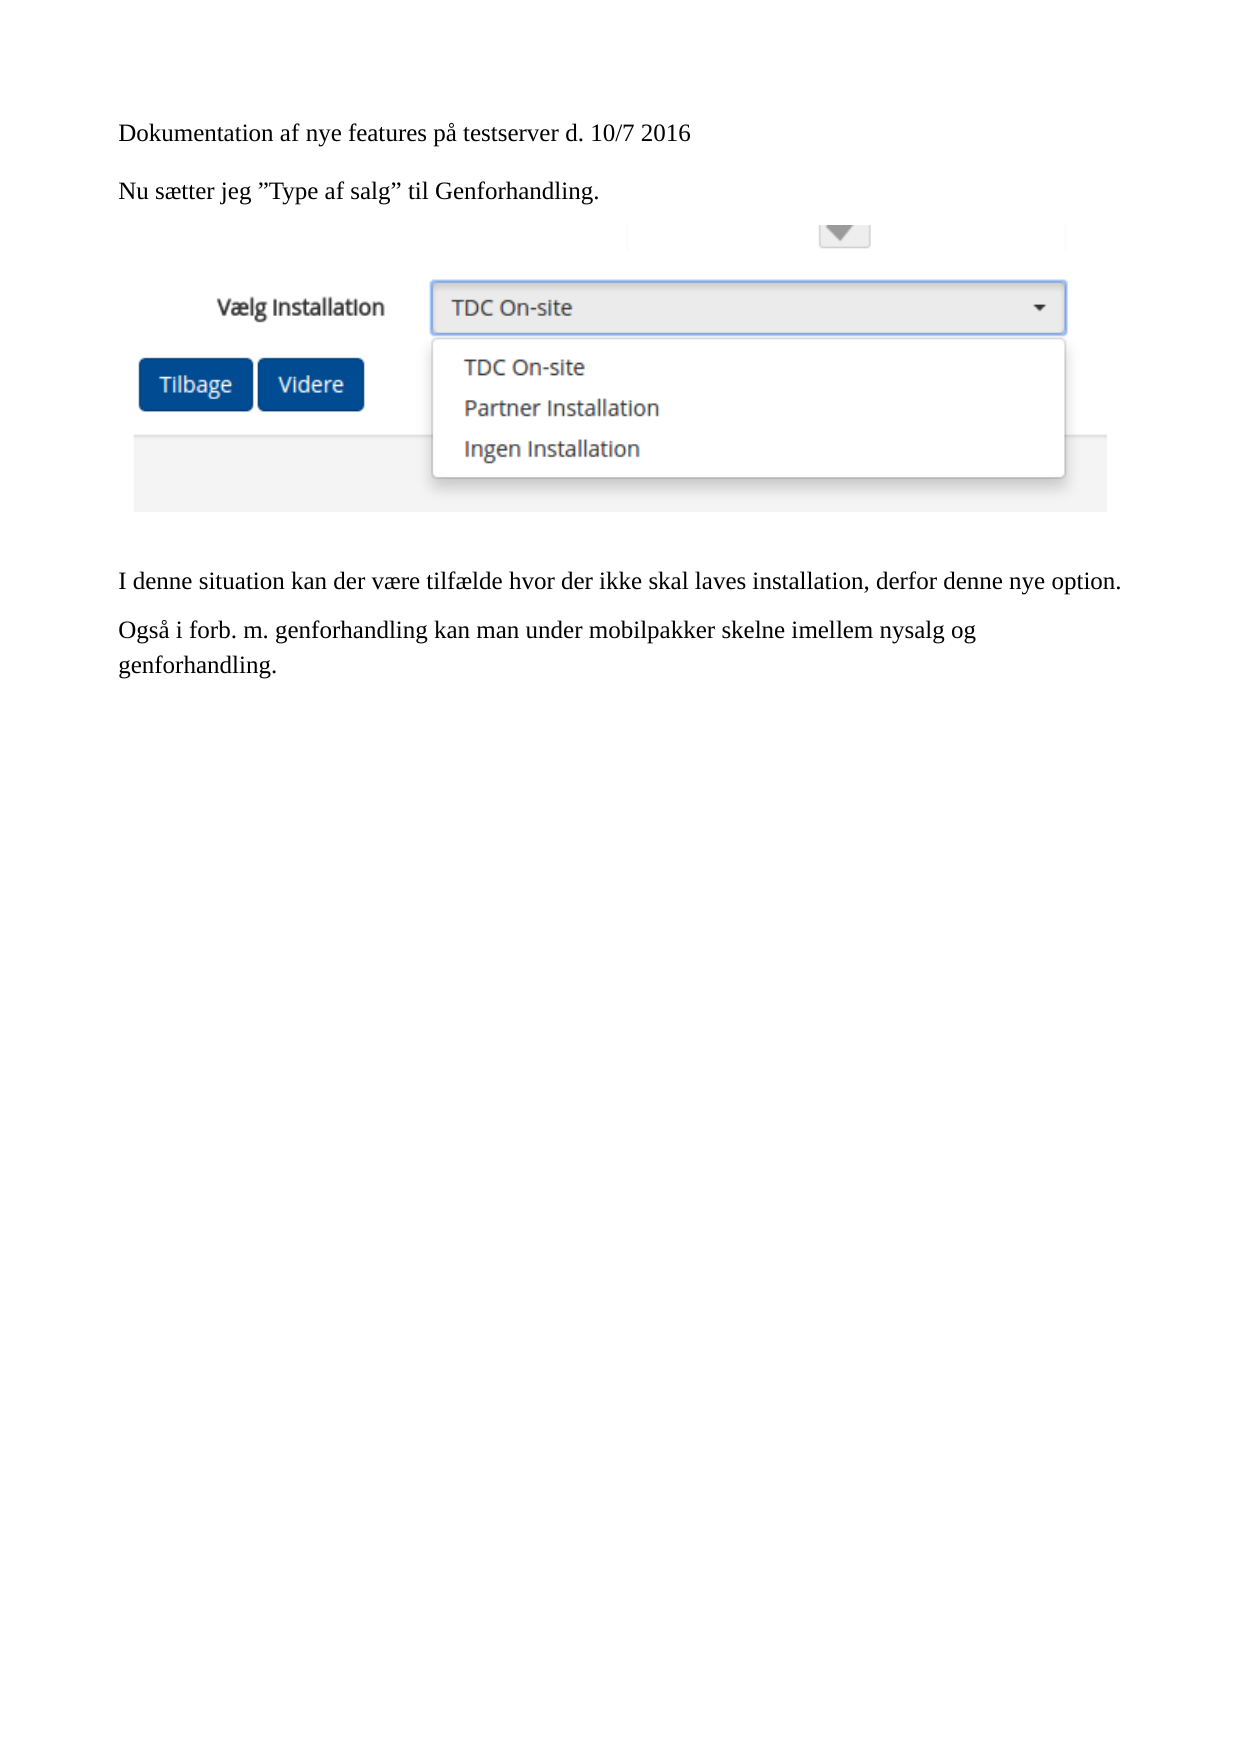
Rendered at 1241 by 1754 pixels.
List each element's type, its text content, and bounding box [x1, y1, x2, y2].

text Også i forb. m. genforhandling kan man under mobilpakker skelne imellem nysalg og genforhandling. [118, 615, 1122, 678]
picture [133, 225, 1107, 512]
text Nu sætter jeg ”Type af salg” til Genforhandling. [118, 176, 1122, 205]
text I denne situation kan der være tilfælde hvor der ikke skal laves installation, derfor denne nye option. [118, 566, 1122, 595]
